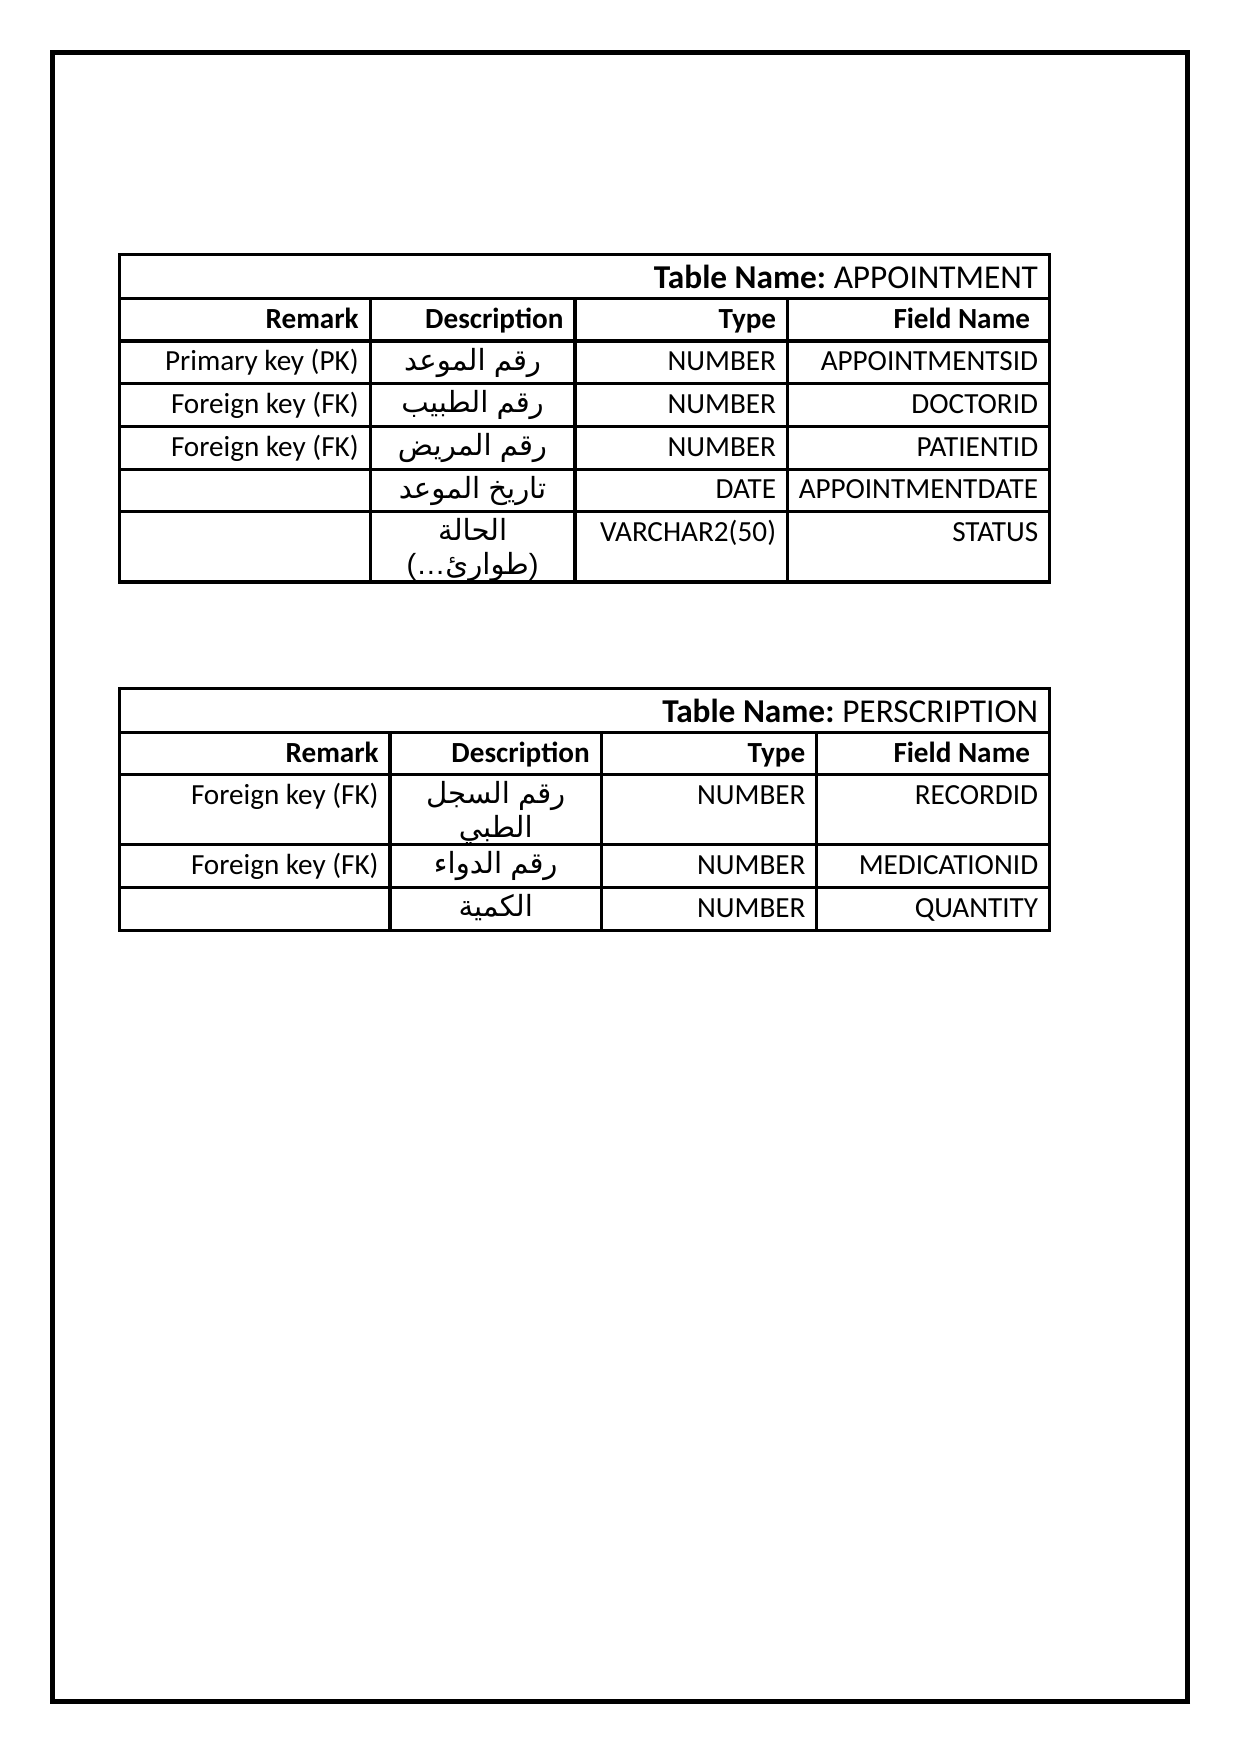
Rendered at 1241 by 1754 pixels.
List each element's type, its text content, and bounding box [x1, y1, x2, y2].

table_cell APPOINTMENTDATE [789, 471, 1048, 510]
table_cell Remark [121, 300, 369, 339]
table_cell Description [392, 734, 600, 773]
table_cell Foreign key (FK) [121, 776, 388, 843]
table_cell Foreign key (FK) [121, 846, 388, 886]
table_cell Type [577, 300, 786, 339]
table_cell Field Name [818, 734, 1048, 773]
table_cell RECORDID [818, 776, 1048, 843]
table_cell Primary key (PK) [121, 343, 369, 382]
table_cell Field Name [789, 300, 1048, 339]
table_cell VARCHAR2(50) [577, 513, 786, 580]
table_cell DOCTORID [789, 385, 1048, 425]
table_cell رقم الطبيب [372, 385, 573, 425]
table_cell NUMBER [603, 776, 815, 843]
table_cell رقم المريض [372, 428, 573, 467]
table_cell NUMBER [603, 846, 815, 886]
table_cell Remark [121, 734, 388, 773]
table_cell [121, 471, 369, 510]
table_cell تاريخ الموعد [372, 471, 573, 510]
table_cell APPOINTMENTSID [789, 343, 1048, 382]
table_cell STATUS [789, 513, 1048, 580]
table_cell DATE [577, 471, 786, 510]
table_cell Type [603, 734, 815, 773]
table_cell QUANTITY [818, 889, 1048, 928]
table_cell Description [372, 300, 573, 339]
table_header Table Name: APPOINTMENT [121, 256, 1048, 297]
table_cell رقم السجل الطبي [392, 776, 600, 843]
table_cell NUMBER [577, 385, 786, 425]
table_cell [121, 889, 388, 928]
table_cell NUMBER [603, 889, 815, 928]
table_cell الحالة (طوارئ…) [372, 513, 573, 580]
table_cell رقم الموعد [372, 343, 573, 382]
table_header Table Name: PERSCRIPTION [121, 690, 1048, 731]
table_cell MEDICATIONID [818, 846, 1048, 886]
table_cell PATIENTID [789, 428, 1048, 467]
table_cell الكمية [392, 889, 600, 928]
table_cell NUMBER [577, 428, 786, 467]
table_cell [121, 513, 369, 580]
table_cell NUMBER [577, 343, 786, 382]
table_cell Foreign key (FK) [121, 385, 369, 425]
table_cell Foreign key (FK) [121, 428, 369, 467]
table_cell رقم الدواء [392, 846, 600, 886]
